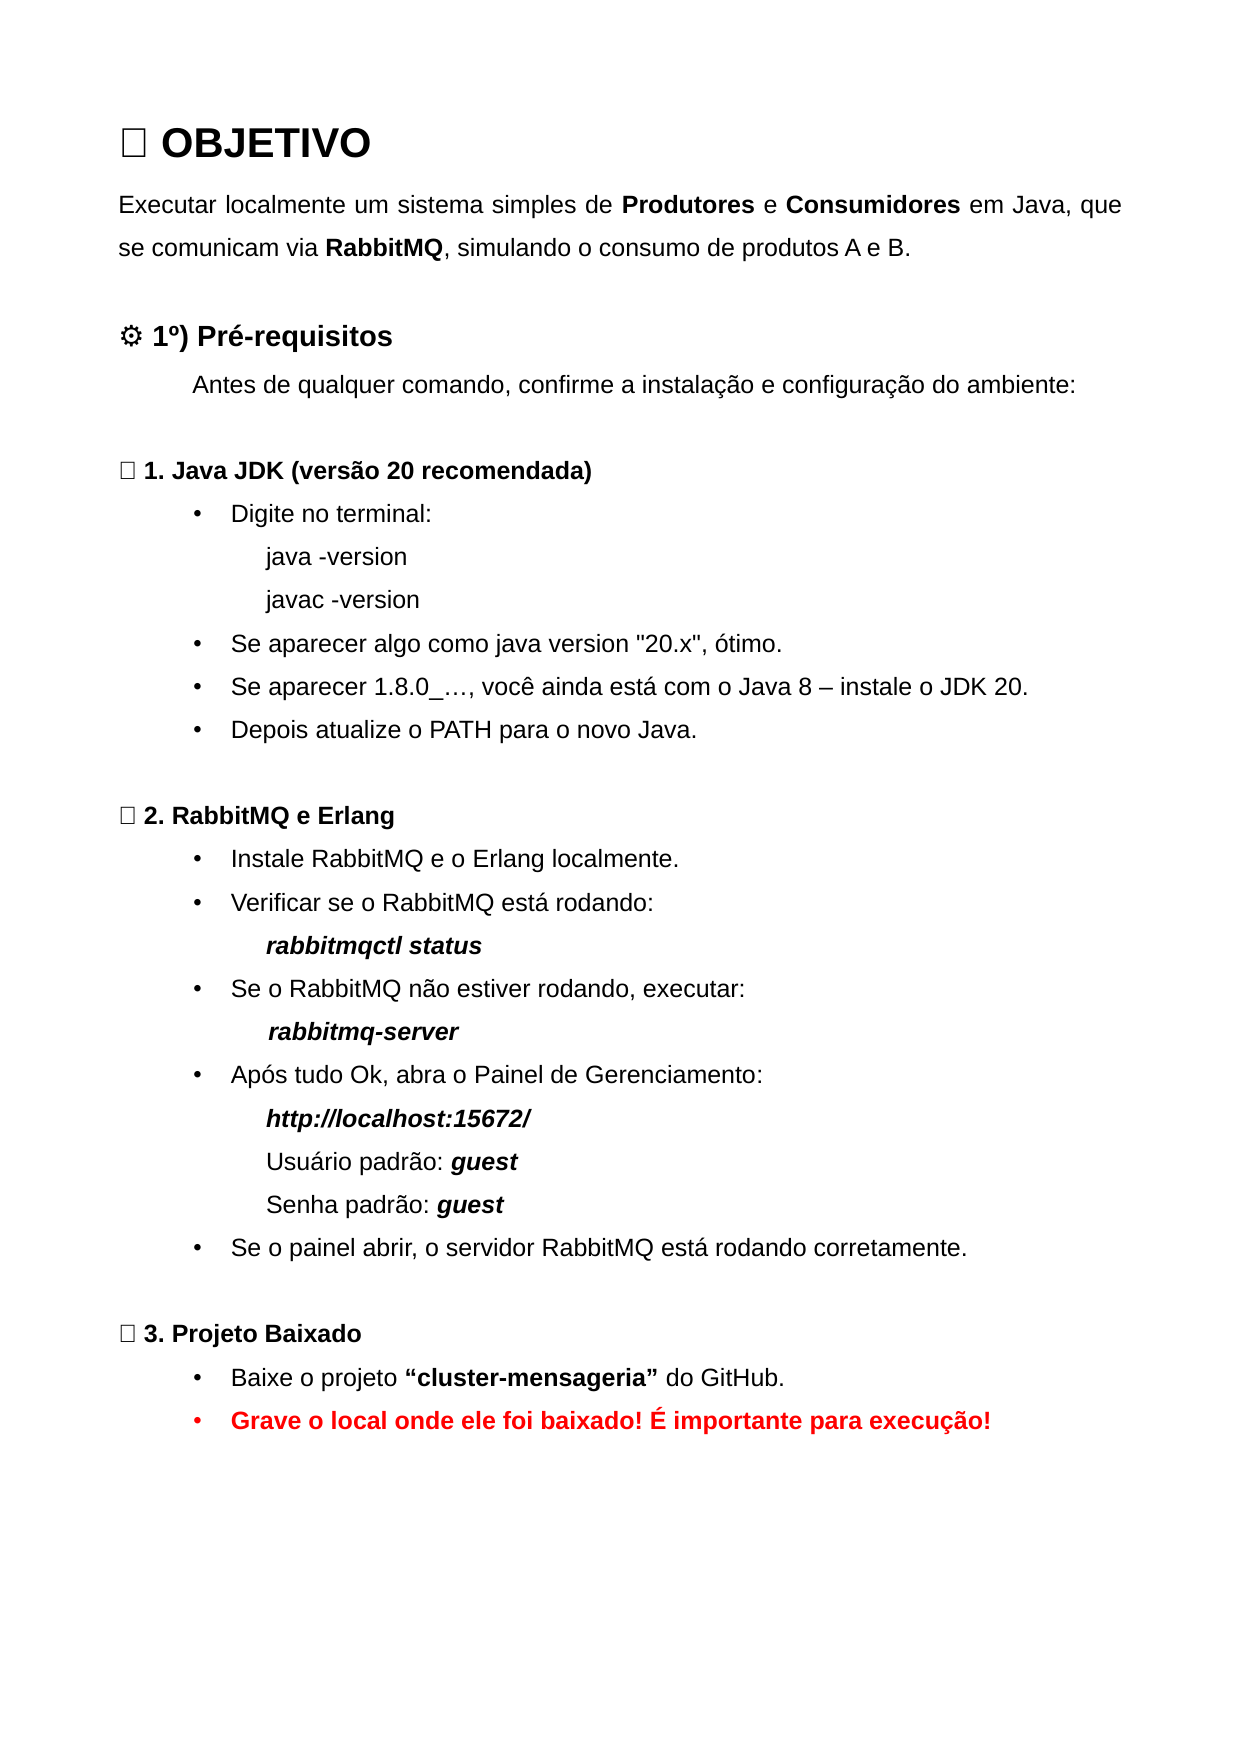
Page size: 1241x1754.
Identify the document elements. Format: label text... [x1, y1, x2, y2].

list Grave o local onde ele foi baixado! É importante para execução! [193, 1406, 1122, 1434]
text java -version [118, 542, 1122, 571]
text Senha padrão: guest [118, 1190, 1122, 1219]
text Antes de qualquer comando, confirme a instalação e configuração do ambiente: [118, 370, 1122, 398]
text 🧩 OBJETIVO [118, 118, 1122, 166]
list Depois atualize o PATH para o novo Java. [193, 715, 1122, 744]
list Se aparecer algo como java version "20.x", ótimo. [193, 628, 1122, 657]
list Após tudo Ok, abra o Painel de Gerenciamento: [193, 1060, 1122, 1089]
list Se aparecer 1.8.0_…, você ainda está com o Java 8 – instale o JDK 20. [193, 672, 1122, 701]
text Usuário padrão: guest [118, 1147, 1122, 1176]
list Digite no terminal: [193, 499, 1122, 528]
list Se o RabbitMQ não estiver rodando, executar: [193, 974, 1122, 1003]
text 🐇 2. RabbitMQ e Erlang [118, 801, 1122, 830]
list Verificar se o RabbitMQ está rodando: [193, 888, 1122, 917]
list rabbitmq-server [231, 1017, 1122, 1046]
text Executar localmente um sistema simples de Produtores e Consumidores em Java, que se comunicam via RabbitMQ, simulando o consumo de produtos A e B. [118, 190, 1122, 262]
text 📁 3. Projeto Baixado [118, 1319, 1122, 1348]
list Instale RabbitMQ e o Erlang localmente. [193, 844, 1122, 873]
list Baixe o projeto “cluster-mensageria” do GitHub. [193, 1362, 1122, 1391]
text javac -version [118, 585, 1122, 614]
text ⚙️ 1º) Pré-requisitos [118, 319, 1122, 353]
text 🧠 1. Java JDK (versão 20 recomendada) [118, 456, 1122, 485]
list Se o painel abrir, o servidor RabbitMQ está rodando corretamente. [193, 1233, 1122, 1262]
text rabbitmqctl status [118, 931, 1122, 960]
text http://localhost:15672/ [118, 1104, 1122, 1132]
